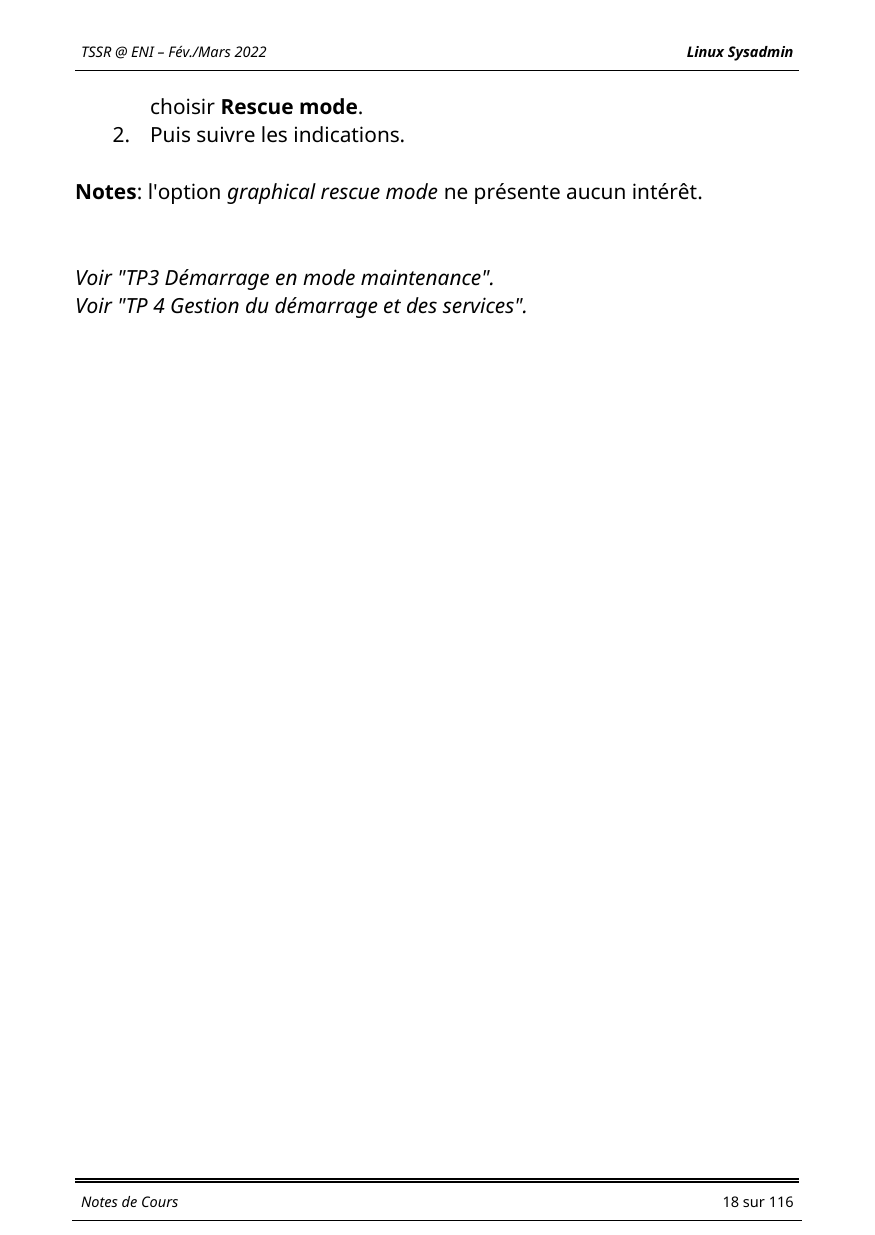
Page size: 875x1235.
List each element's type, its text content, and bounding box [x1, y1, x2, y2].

list choisir Rescue mode. [112, 92, 799, 121]
text Voir "TP3 Démarrage en mode maintenance". [75, 263, 799, 291]
text Voir "TP 4 Gestion du démarrage et des services". [75, 291, 799, 320]
list Puis suivre les indications. [112, 121, 799, 149]
text Notes: l'option graphical rescue mode ne présente aucun intérêt. [75, 177, 799, 206]
